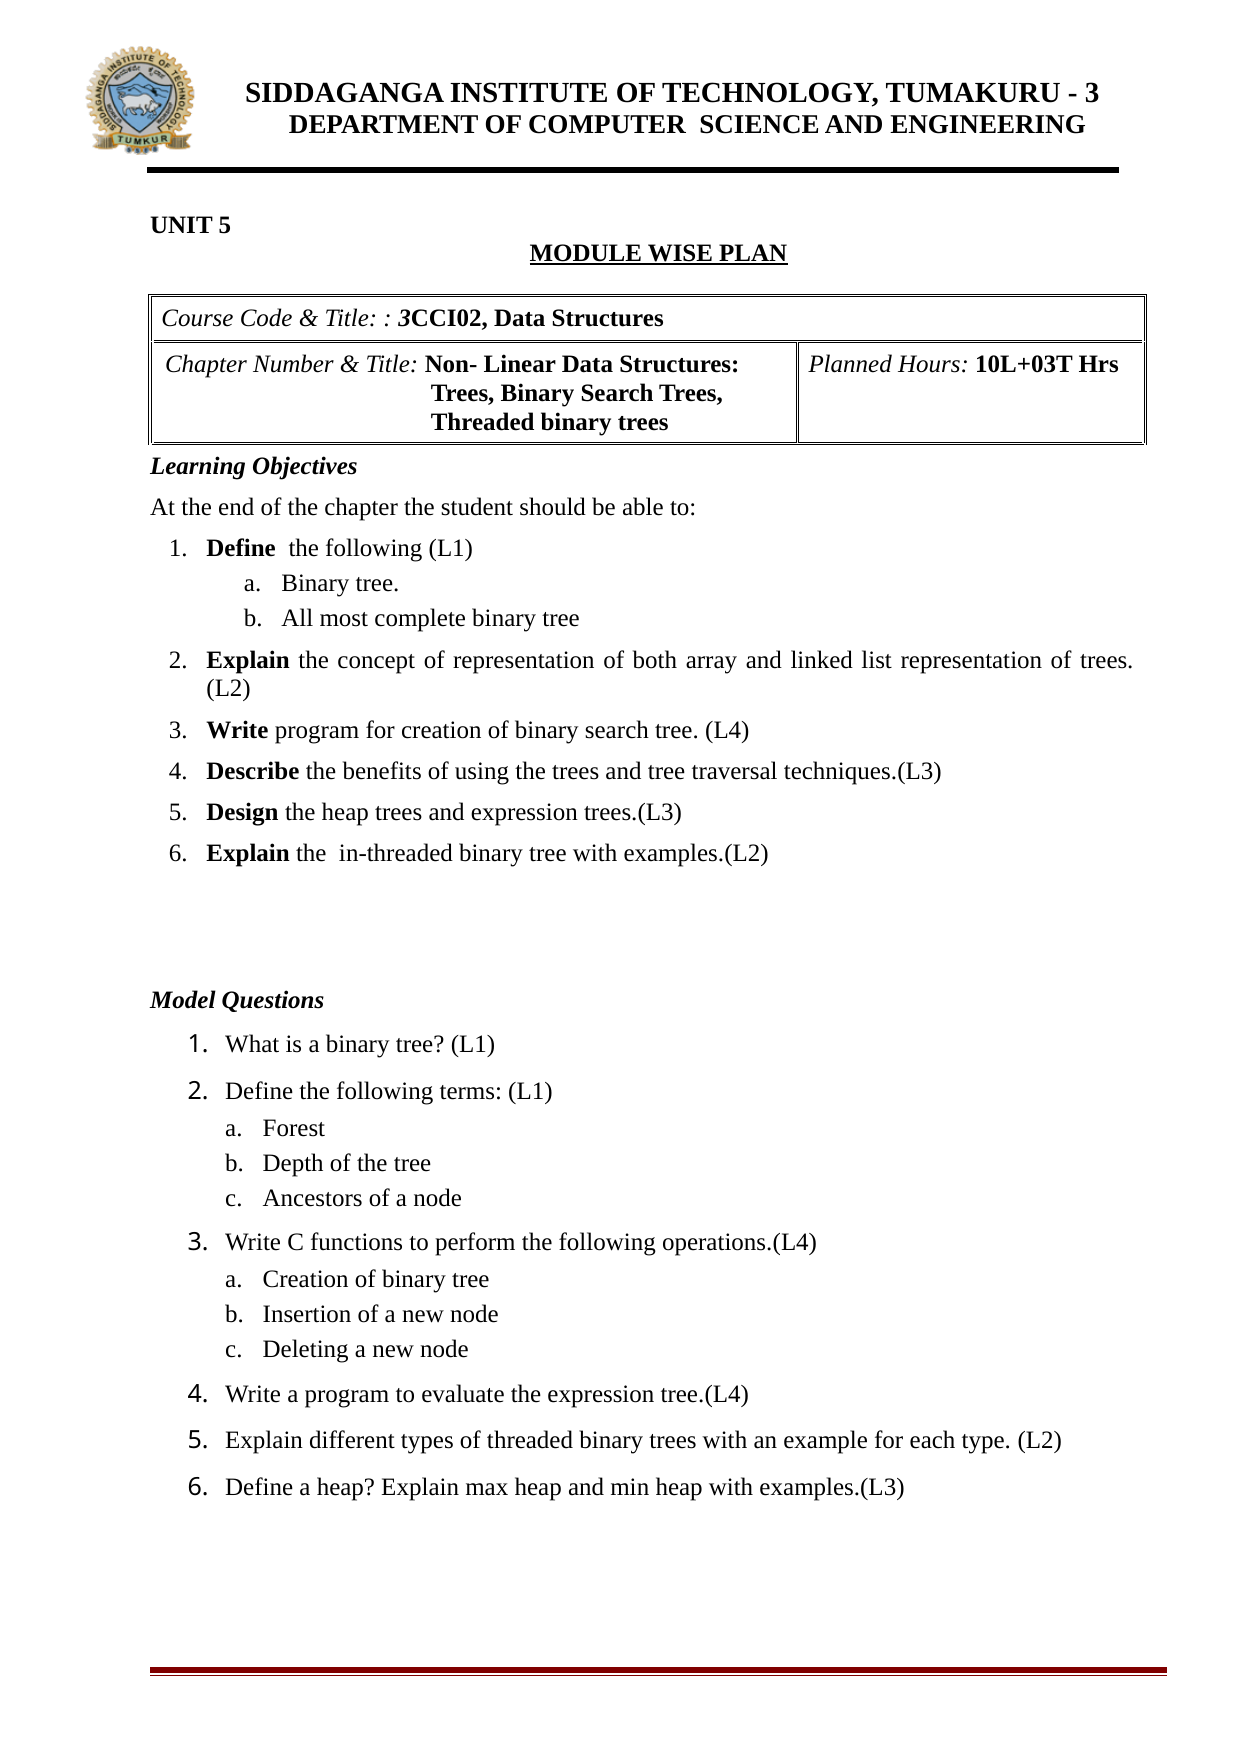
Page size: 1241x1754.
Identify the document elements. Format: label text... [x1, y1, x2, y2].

table_cell [1139, 1020, 1146, 1066]
table_cell [1134, 750, 1138, 791]
table_cell 6. [150, 832, 206, 873]
table_cell [1134, 1369, 1138, 1416]
table_cell Chapter Number & Title: Non- Linear Data Structures: Trees, Binary Search Trees, Threaded binary trees [152, 340, 796, 442]
table_cell What is a binary tree? (L1) [150, 1020, 1134, 1066]
table_cell Define the following (L1) Binary tree. All most complete binary tree [206, 527, 1134, 638]
table_cell Define a heap? Explain max heap and min heap with examples.(L3) [150, 1463, 1134, 1509]
table_cell [1134, 709, 1138, 750]
table_cell [1134, 874, 1138, 1020]
table_cell [1134, 832, 1138, 873]
table_cell Write program for creation of binary search tree. (L4) [206, 709, 1134, 750]
subtitle MODULE WISE PLAN [150, 238, 1167, 267]
subtitle UNIT 5 [150, 210, 1167, 238]
table_cell [1134, 1020, 1138, 1066]
table_cell [1134, 639, 1138, 708]
table_cell [1139, 527, 1146, 638]
table_cell [1134, 1066, 1138, 1218]
table_cell [1139, 709, 1146, 750]
table_cell [1139, 1369, 1146, 1416]
table_cell Write a program to evaluate the expression tree.(L4) [150, 1369, 1134, 1416]
table_cell Planned Hours: 10L+03T Hrs [799, 340, 1144, 442]
table_cell Design the heap trees and expression trees.(L3) [206, 791, 1134, 832]
table_cell 1. [150, 527, 206, 638]
table_cell [1134, 445, 1138, 486]
table_cell Explain different types of threaded binary trees with an example for each type. (L2) [150, 1416, 1134, 1462]
table_cell [1139, 874, 1146, 1020]
table_cell Describe the benefits of using the trees and tree traversal techniques.(L3) [206, 750, 1134, 791]
table_cell [1139, 832, 1146, 873]
table_cell 5. [150, 791, 206, 832]
table_cell At the end of the chapter the student should be able to: [150, 486, 1134, 527]
table_cell [1134, 486, 1138, 527]
table_cell 4. [150, 750, 206, 791]
table_cell [1134, 1463, 1138, 1509]
table_cell [1134, 1416, 1138, 1462]
table_cell Write C functions to perform the following operations.(L4) Creation of binary tree Insertion of a new node Deleting a new node [150, 1218, 1134, 1369]
table_cell Learning Objectives [150, 442, 1134, 486]
table_cell Model Questions [150, 874, 1134, 1020]
table_cell [1134, 791, 1138, 832]
table_cell [1139, 750, 1146, 791]
table_cell [1139, 1066, 1146, 1218]
table_cell [1139, 1218, 1146, 1369]
table_cell [1139, 486, 1146, 527]
table_cell [1139, 791, 1146, 832]
table_cell [1134, 1218, 1138, 1369]
table_header Course Code & Title: : 3CCI02, Data Structures [152, 297, 1144, 340]
table_cell Explain the concept of representation of both array and linked list representation of trees. (L2) [206, 639, 1134, 708]
table_cell 3. [150, 709, 206, 750]
picture [82, 44, 198, 155]
table_cell [1139, 639, 1146, 708]
table_cell [1134, 527, 1138, 638]
table_cell 2. [150, 639, 206, 708]
table_cell Explain the in-threaded binary tree with examples.(L2) [206, 832, 1134, 873]
table_cell [1139, 1416, 1146, 1462]
table_cell Define the following terms: (L1) Forest Depth of the tree Ancestors of a node [150, 1066, 1134, 1218]
table_cell [1139, 1463, 1146, 1509]
table_cell [1139, 442, 1146, 486]
